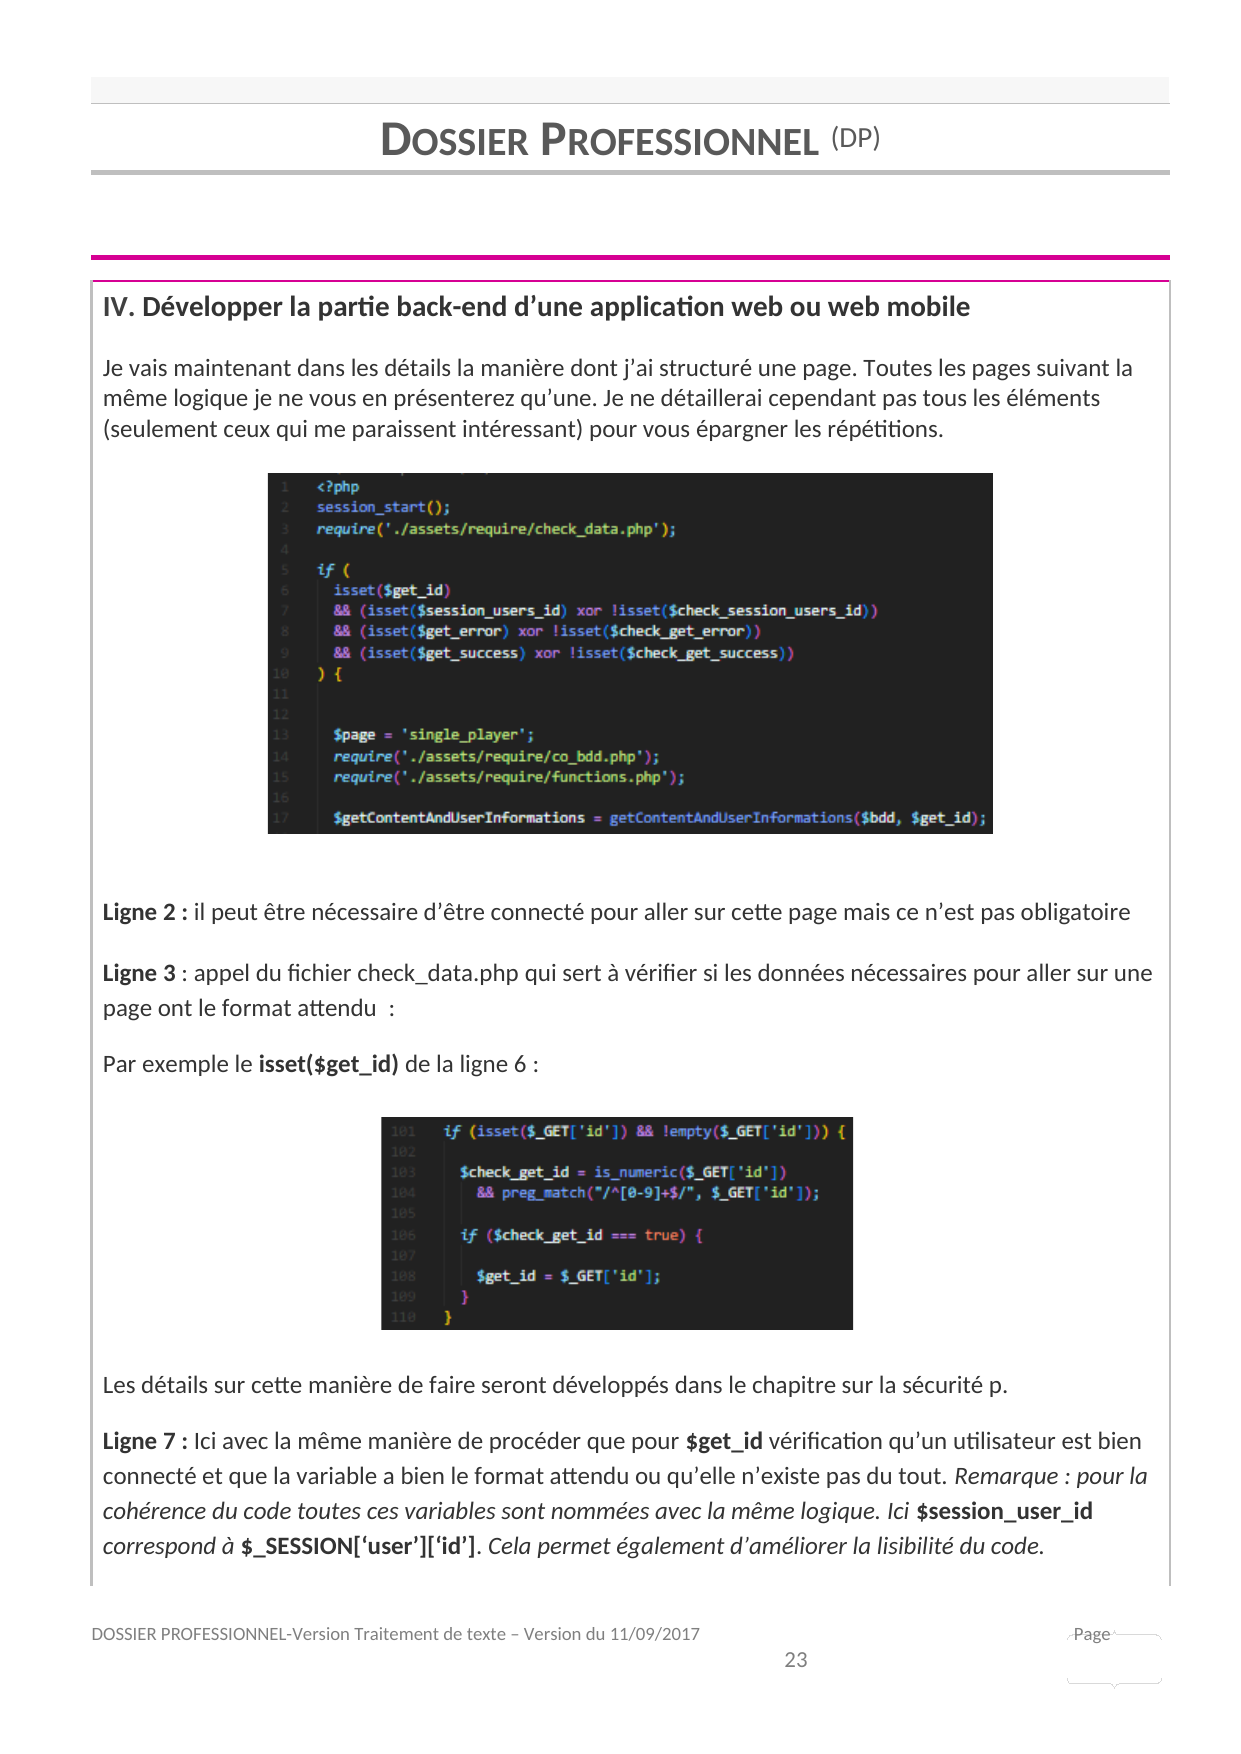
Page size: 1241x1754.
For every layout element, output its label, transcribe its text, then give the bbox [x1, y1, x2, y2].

picture [267, 473, 993, 834]
picture [381, 1117, 854, 1330]
table_cell I. Établir les besoins Dès la phase de conception de ce projet que j’ai décrit dans les premiers chapitres de l’activité-type n°1, il était évident qu’il serait nécessaire de mettre en place une partie back-end pour arriver au résultat que je visais. Pour cela j’avais besoin : - de créer une base de données - de définir par rapport aux éléments front-end mis en place et aux fonctionnalités qui en découlent naturellement, le nombre de tables et d’entrées qui les composent - de structurer le projet de manière à compartimenter au maximum les différents éléments essentiellement dans un soucis de clarté et de maintenabilité du code - d’intégrer dans chaque fichiers (front ou back) des éléments destinés à la sécurité du site II. Conception et création d’une base de données J’ai créé la base de donnée « diplome » de mon projet à partir de l’interface graphique en ligne phpMyAdmin. Je m’y suis connecté comme l’utilisateur root (administrateur), puis j’ai créé la base avec l’encodage utf8_general_ci, dont voici la représentation : Script SQL en annexe 2 p.46 III. Développer les composants d’accès aux données Pour accéder aux données j’utilise plusieurs fichiers ayant chacun un rôle différents. Je vais vous détailler le cheminement des données effectué par l’intermédiaire de ces fichiers, de la base de donnée jusqu’à l’affichage sur la page. Pour cela, imaginons un utilisateur arrivant sur son compte et voulant accéder au contenus qu’il a acheté : - clique sur le bouton permettant d’accéder aux contenus achetés - redirection vers la categorie « user_purchased_content » de la page content.php - appel de la fonction getUserPurchasedContent(), qui va récupérer tous les contenus achetés par un utilisateur, située dans le fichier functions.php ou redirection vers my_account.php avec un message d’erreur informant l’utilisateur qu’il n’a pas acheté de contenu. Remarque : toutes les redirections ont un code d’erreur ou de succès unique, cela permet d’une part de renseigner l’utilisateur sur le fonctionnement de certaines choses et d’autre part cela facilite les investigations dans le cadre d’un débogage. - connexion à la base de donnée avec PDO - stockage des données dans la variable $getContents vue plus haut - appel de cette variable dans un foreach pour parcourir l’array généré par la fonction getUserPurchasedContent() - appel du fichier variables.php dont la fonction est de regrouper toutes les variables destinées à être affichées et d’y faire les traitements nécessaire à la sécurité du site et d’alléger le code des pages - affichage des éléments demandés IV. Développer la partie back-end d’une application web ou web mobile Je vais maintenant dans les détails la manière dont j’ai structuré une page. Toutes les pages suivant la même logique je ne vous en présenterez qu’une. Je ne détaillerai cependant pas tous les éléments (seulement ceux qui me paraissent intéressant) pour vous épargner les répétitions. Ligne 2 : il peut être nécessaire d’être connecté pour aller sur cette page mais ce n’est pas obligatoire Ligne 3 : appel du fichier check_data.php qui sert à vérifier si les données nécessaires pour aller sur une page ont le format attendu : Par exemple le isset($get_id) de la ligne 6 : Les détails sur cette manière de faire seront développés dans le chapitre sur la sécurité p. Ligne 7 : Ici avec la même manière de procéder que pour $get_id vérification qu’un utilisateur est bien connecté et que la variable a bien le format attendu ou qu’elle n’existe pas du tout. Remarque : pour la cohérence du code toutes ces variables sont nommées avec la même logique. Ici $session_user_id correspond à $_SESSION[‘user’][‘id’]. Cela permet également d’améliorer la lisibilité du code. Ligne 10 : Si les données n’ont pas le format attendu une redirection vers la page d’accueil est effectuée. Une éventuelle connexion à la base de donnée est close, redirection avec une erreur « Une erreur est survenue » (toutes les erreurs ont un code unique qui affiche une modale avec le message correspondant) et le script courant est terminé. Ligne 13 : La variable $page sert a modifier les liens du menu en fonction de la page sur laquelle on se trouve. Ligne 14 : Appel du fichier de connexion à la base de données. Ligne 15 : Appel du fichier function.php contenant toutes les fonctions utilisées sur les pages : Par exemple getContentAndUserInformations de la ligne 17 qui sert ici à récupérer les informations liées au contenu. Ligne 20 : Vérification de l’existence du contenu sinon redirection vers la page d’accueil avec une erreur « Ce contenu n’existe pas ». Ligne 22 : Appel du fichier variables.php qui regroupe toutes les variables appelées Par exemple getContentAndUserInformations de la ligne 20 : [93, 282, 1169, 1586]
